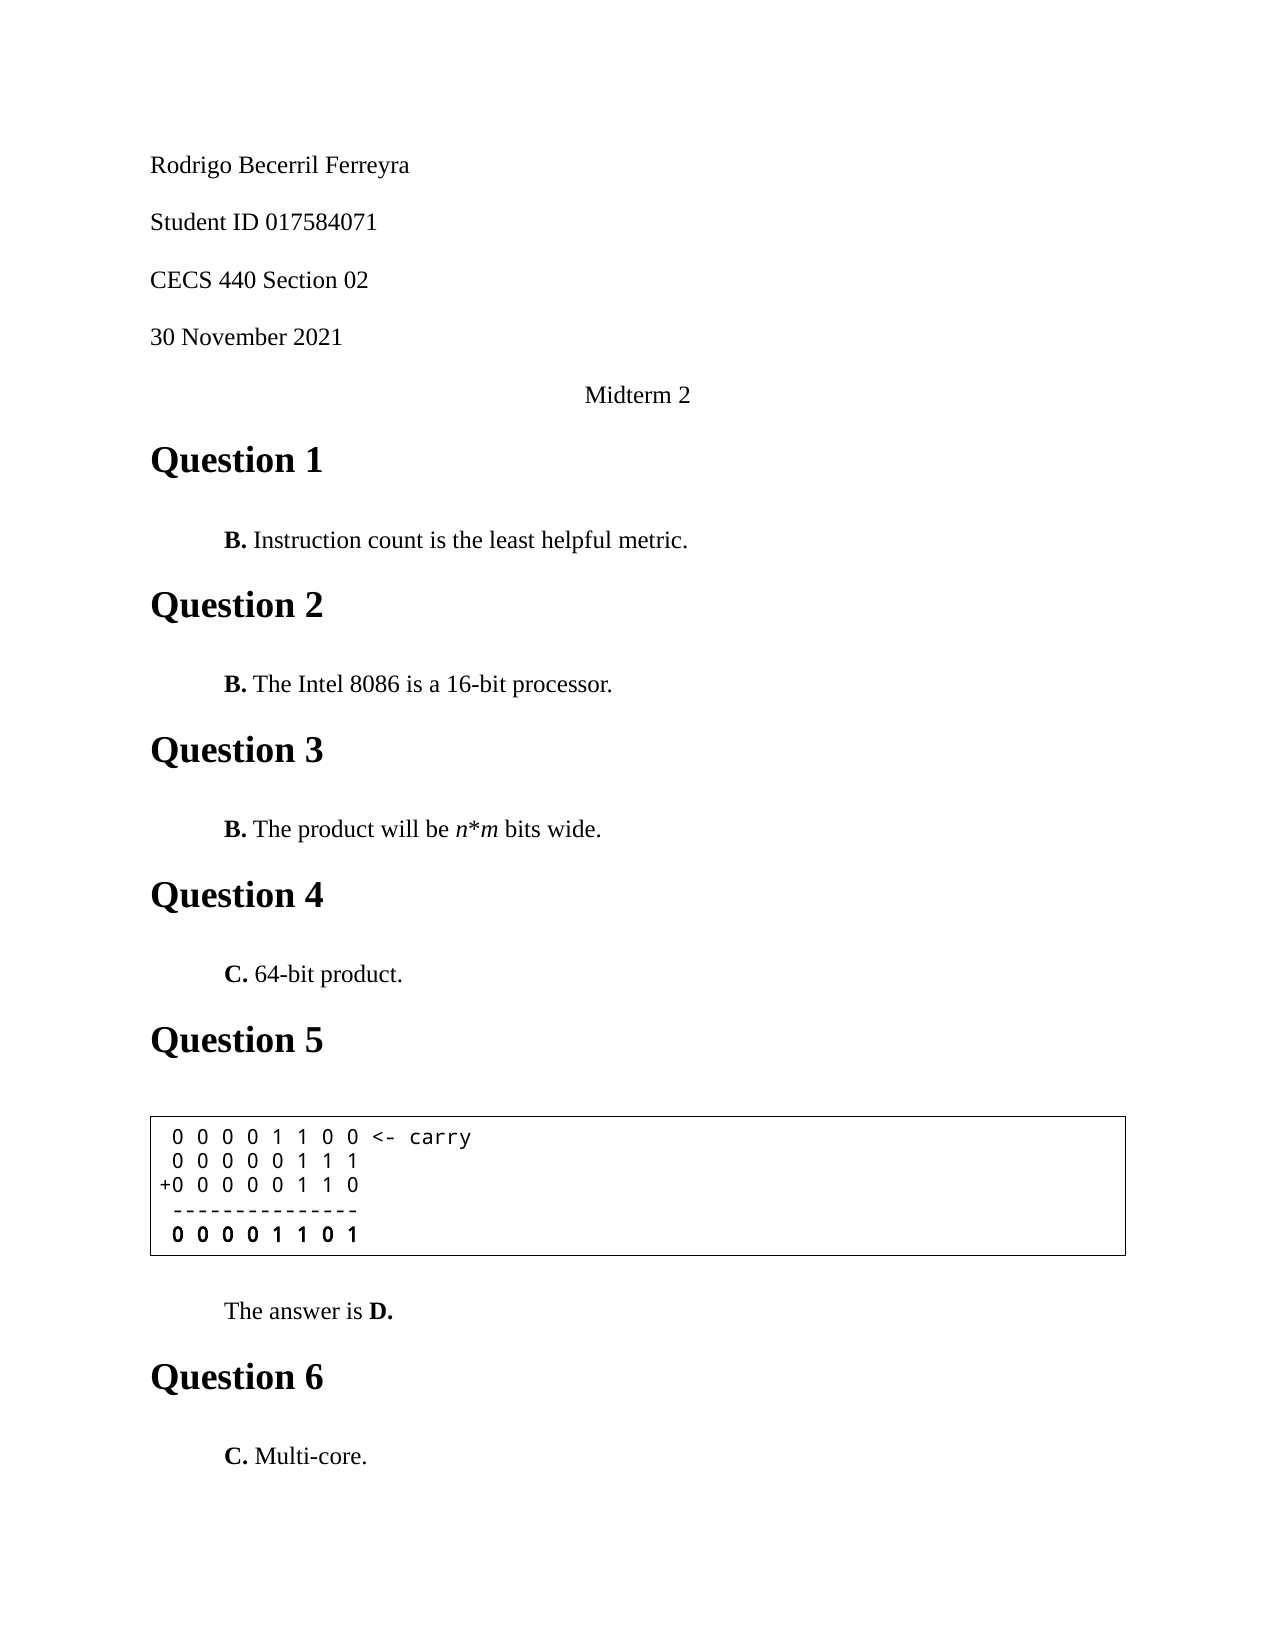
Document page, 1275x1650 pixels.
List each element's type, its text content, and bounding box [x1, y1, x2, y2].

text B. Instruction count is the least helpful metric. [150, 525, 1125, 553]
text 0 0 0 0 1 1 0 1 [159, 1222, 1116, 1247]
text B. The product will be n*m bits wide. [150, 814, 1125, 843]
text --------------- [159, 1198, 1116, 1222]
text C. Multi-core. [150, 1441, 1125, 1470]
subtitle Question 2 [150, 582, 1125, 626]
text [151, 1117, 1125, 1255]
text 0 0 0 0 0 1 1 1 [159, 1149, 1116, 1173]
text CECS 440 Section 02 [150, 265, 1125, 294]
text 0 0 0 0 1 1 0 0 <- carry [159, 1125, 1116, 1149]
text Student ID 017584071 [150, 207, 1125, 236]
text B. The Intel 8086 is a 16-bit processor. [150, 669, 1125, 698]
subtitle Question 4 [150, 872, 1125, 916]
text The answer is D. [150, 1256, 1125, 1325]
text C. 64-bit product. [150, 959, 1125, 988]
subtitle Question 3 [150, 727, 1125, 771]
text 30 November 2021 [150, 322, 1125, 351]
text [150, 1104, 1125, 1116]
subtitle Question 1 [150, 437, 1125, 481]
subtitle Question 6 [150, 1354, 1125, 1397]
text Midterm 2 [150, 380, 1125, 409]
subtitle Question 5 [150, 1017, 1125, 1060]
text +0 0 0 0 0 1 1 0 [159, 1173, 1116, 1198]
text Rodrigo Becerril Ferreyra [150, 150, 1125, 179]
